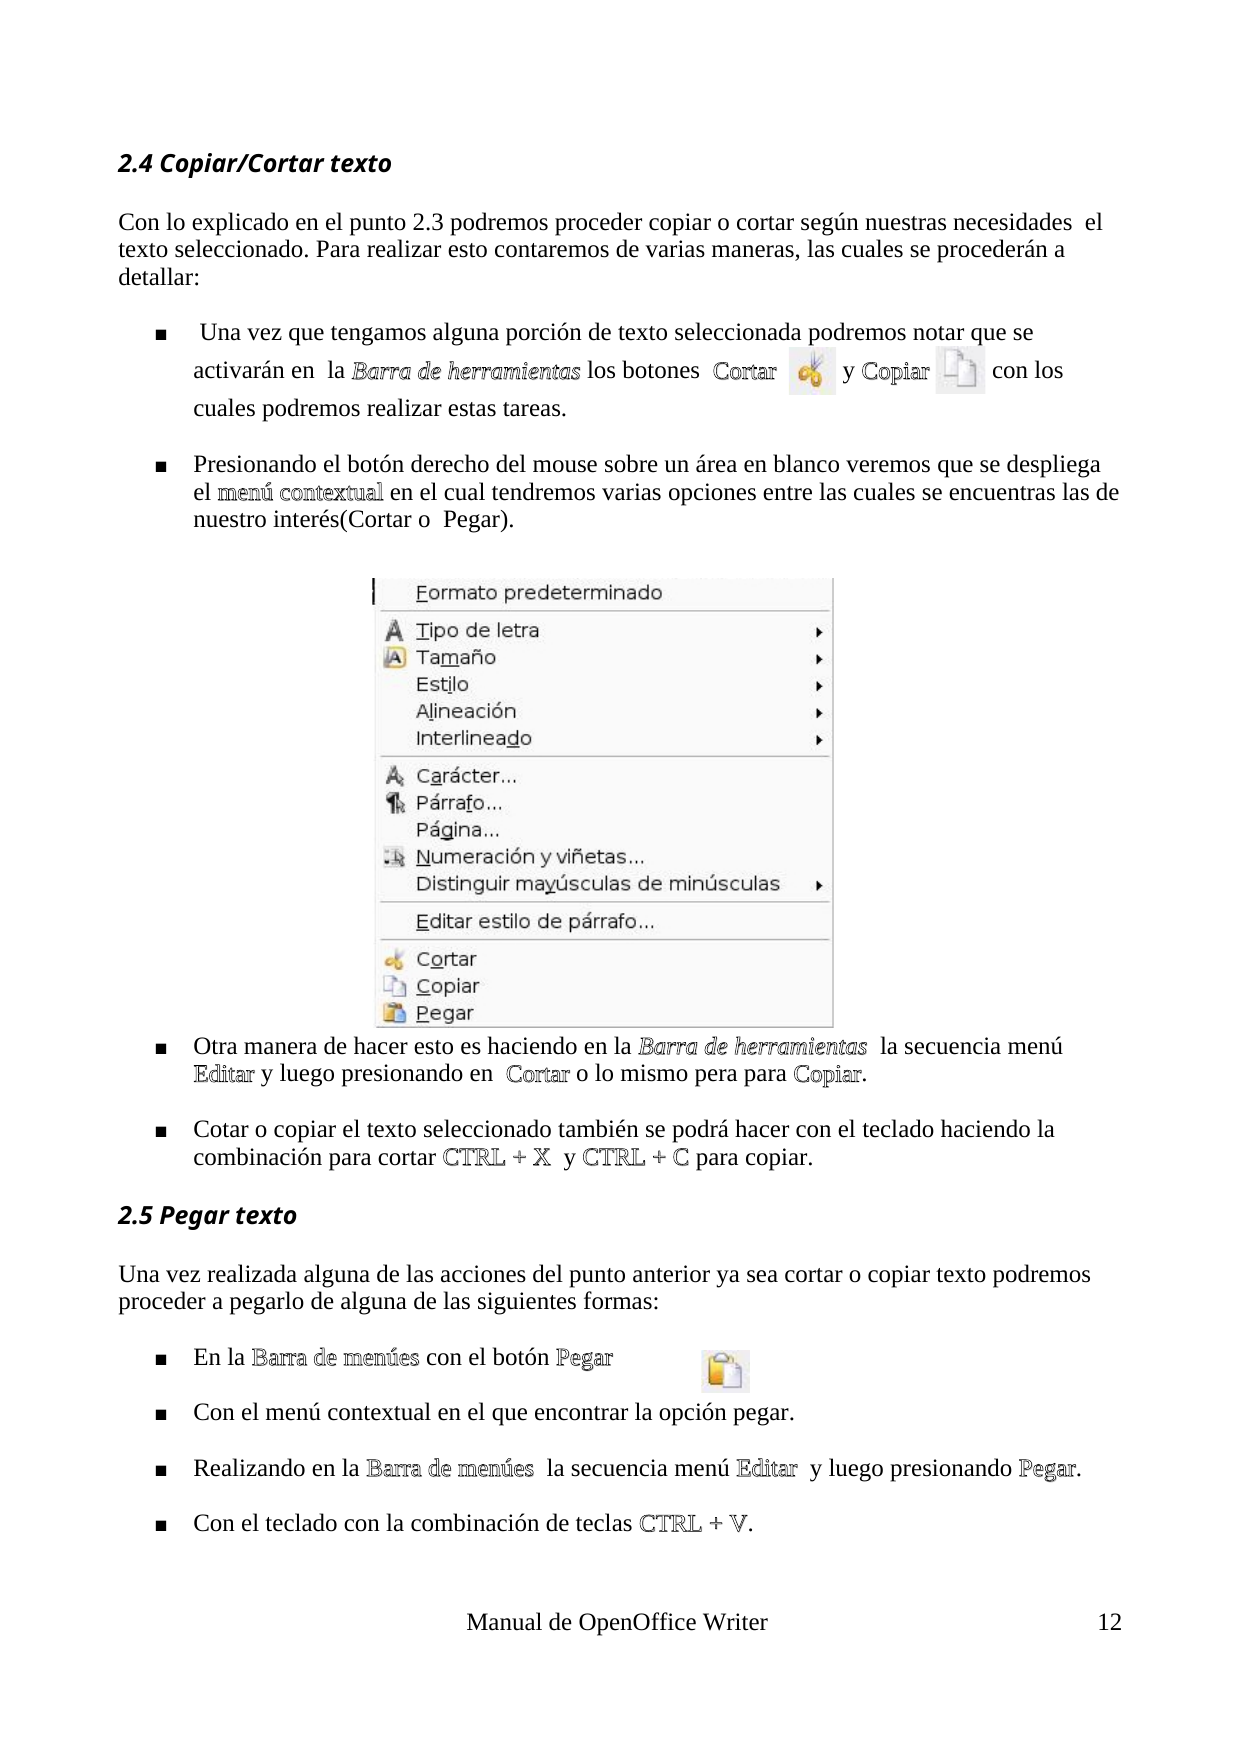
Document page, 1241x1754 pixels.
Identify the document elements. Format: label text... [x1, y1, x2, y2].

picture [701, 1350, 750, 1393]
text Con lo explicado en el punto 2.3 podremos proceder copiar o cortar según nuestras necesidades el texto seleccionado. Para realizar esto contaremos de varias maneras, las cuales se procederán a detallar: [118, 208, 1122, 291]
text 2.4 Copiar/Cortar texto [118, 146, 1122, 180]
picture [372, 578, 834, 1028]
list Realizando en la Barra de menúes la secuencia menú Editar y luego presionando Pegar. [156, 1454, 1122, 1481]
list Cotar o copiar el texto seleccionado también se podrá hacer con el teclado haciendo la combinación para cortar CTRL + X y CTRL + C para copiar. [156, 1115, 1122, 1170]
list En la Barra de menúes con el botón Pegar [156, 1343, 1122, 1371]
text Una vez realizada alguna de las acciones del punto anterior ya sea cortar o copiar texto podremos proceder a pegarlo de alguna de las siguientes formas: [118, 1260, 1122, 1315]
list Con el teclado con la combinación de teclas CTRL + V. [156, 1509, 1122, 1537]
list Otra manera de hacer esto es haciendo en la Barra de herramientas la secuencia menú Editar y luego presionando en Cortar o lo mismo pera para Copiar. [156, 1032, 1122, 1087]
list Con el menú contextual en el que encontrar la opción pegar. [156, 1398, 1122, 1426]
picture [935, 346, 986, 394]
text 2.5 Pegar texto [118, 1198, 1122, 1232]
picture [788, 347, 837, 395]
list Presionando el botón derecho del mouse sobre un área en blanco veremos que se despliega el menú contextual en el cual tendremos varias opciones entre las cuales se encuentras las de nuestro interés(Cortar o Pegar). [156, 450, 1122, 533]
list Una vez que tengamos alguna porción de texto seleccionada podremos notar que se activarán en la Barra de herramientas los botones Cortar y Copiar con los cuales podremos realizar estas tareas. [156, 318, 1122, 422]
